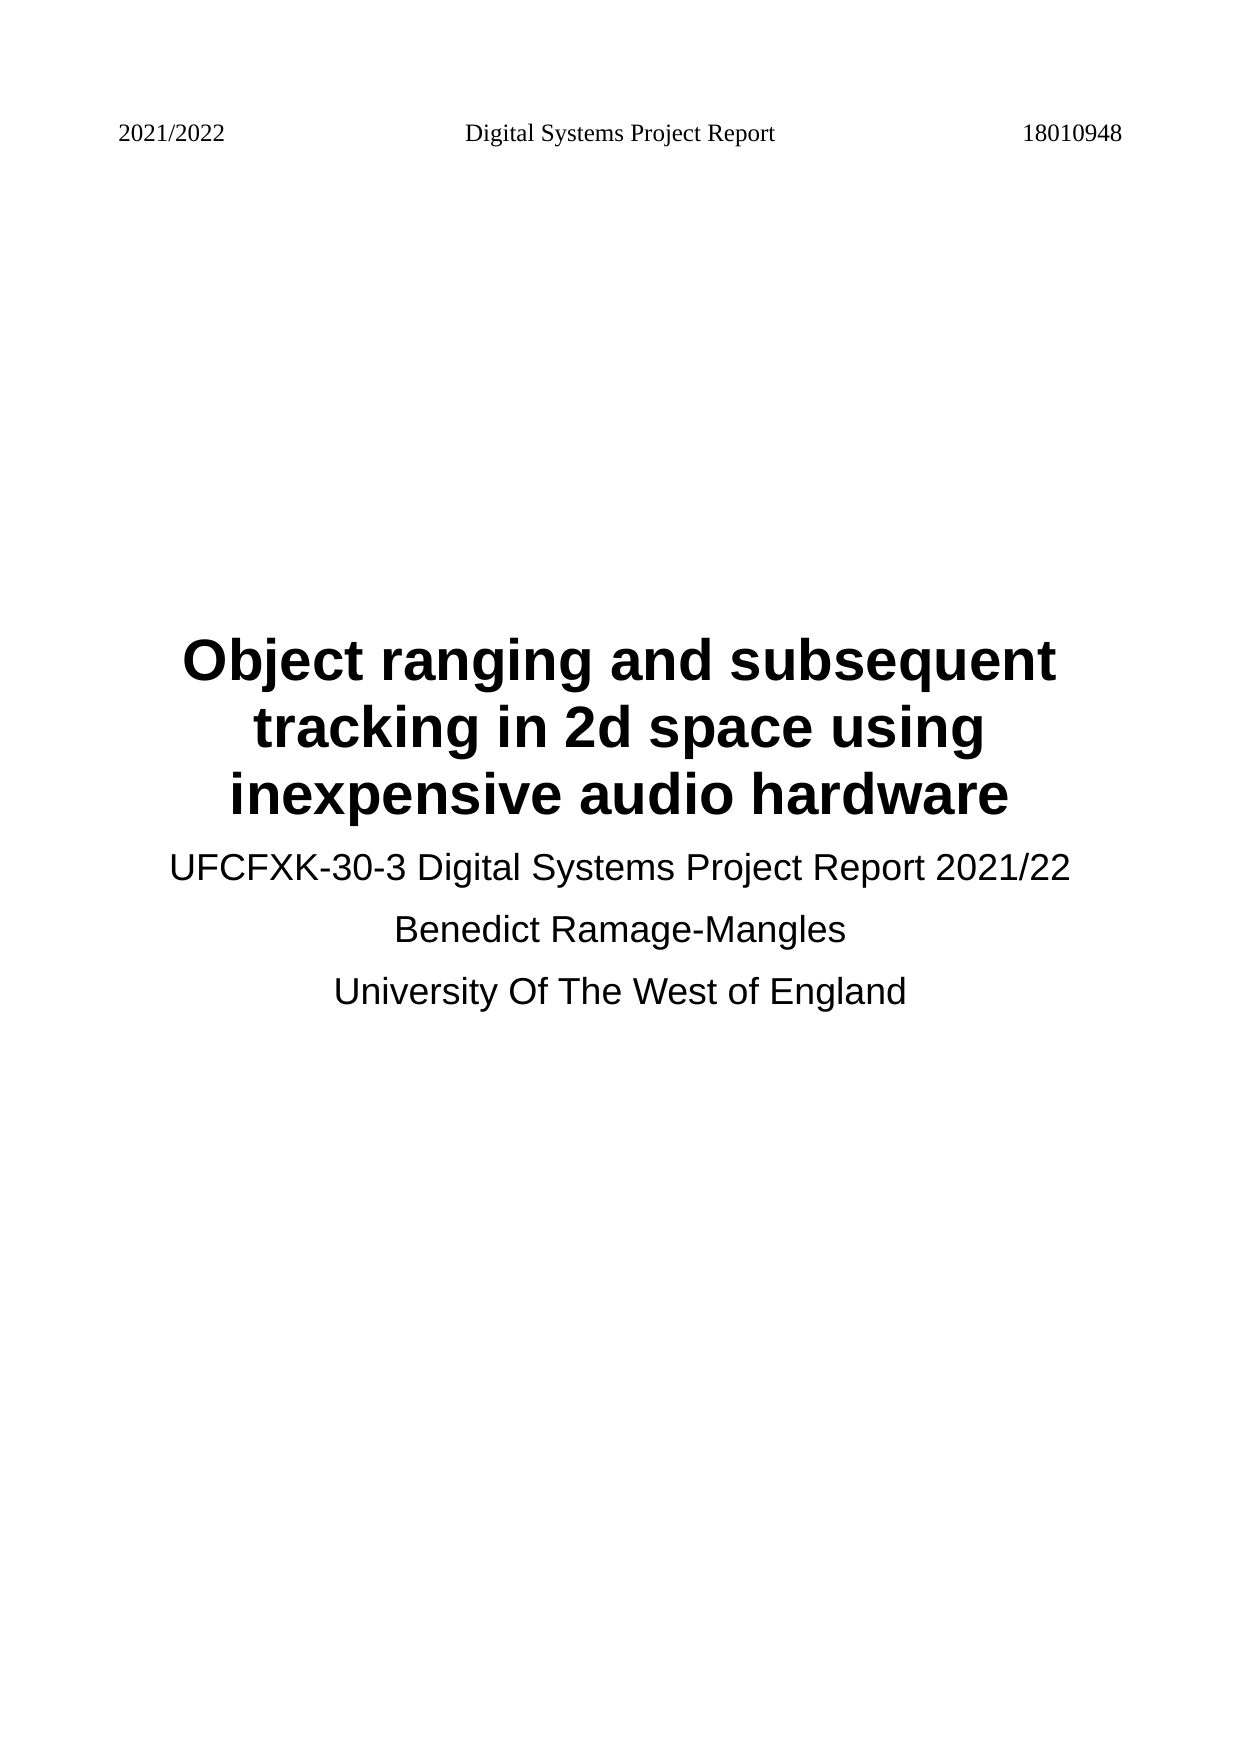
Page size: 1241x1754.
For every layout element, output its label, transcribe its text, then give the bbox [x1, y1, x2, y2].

subtitle University Of The West of England [118, 969, 1122, 1012]
subtitle Benedict Ramage-Mangles [118, 907, 1122, 950]
title Object ranging and subsequent tracking in 2d space using inexpensive audio hardware [118, 625, 1122, 827]
subtitle UFCFXK-30-3 Digital Systems Project Report 2021/22 [118, 845, 1122, 888]
